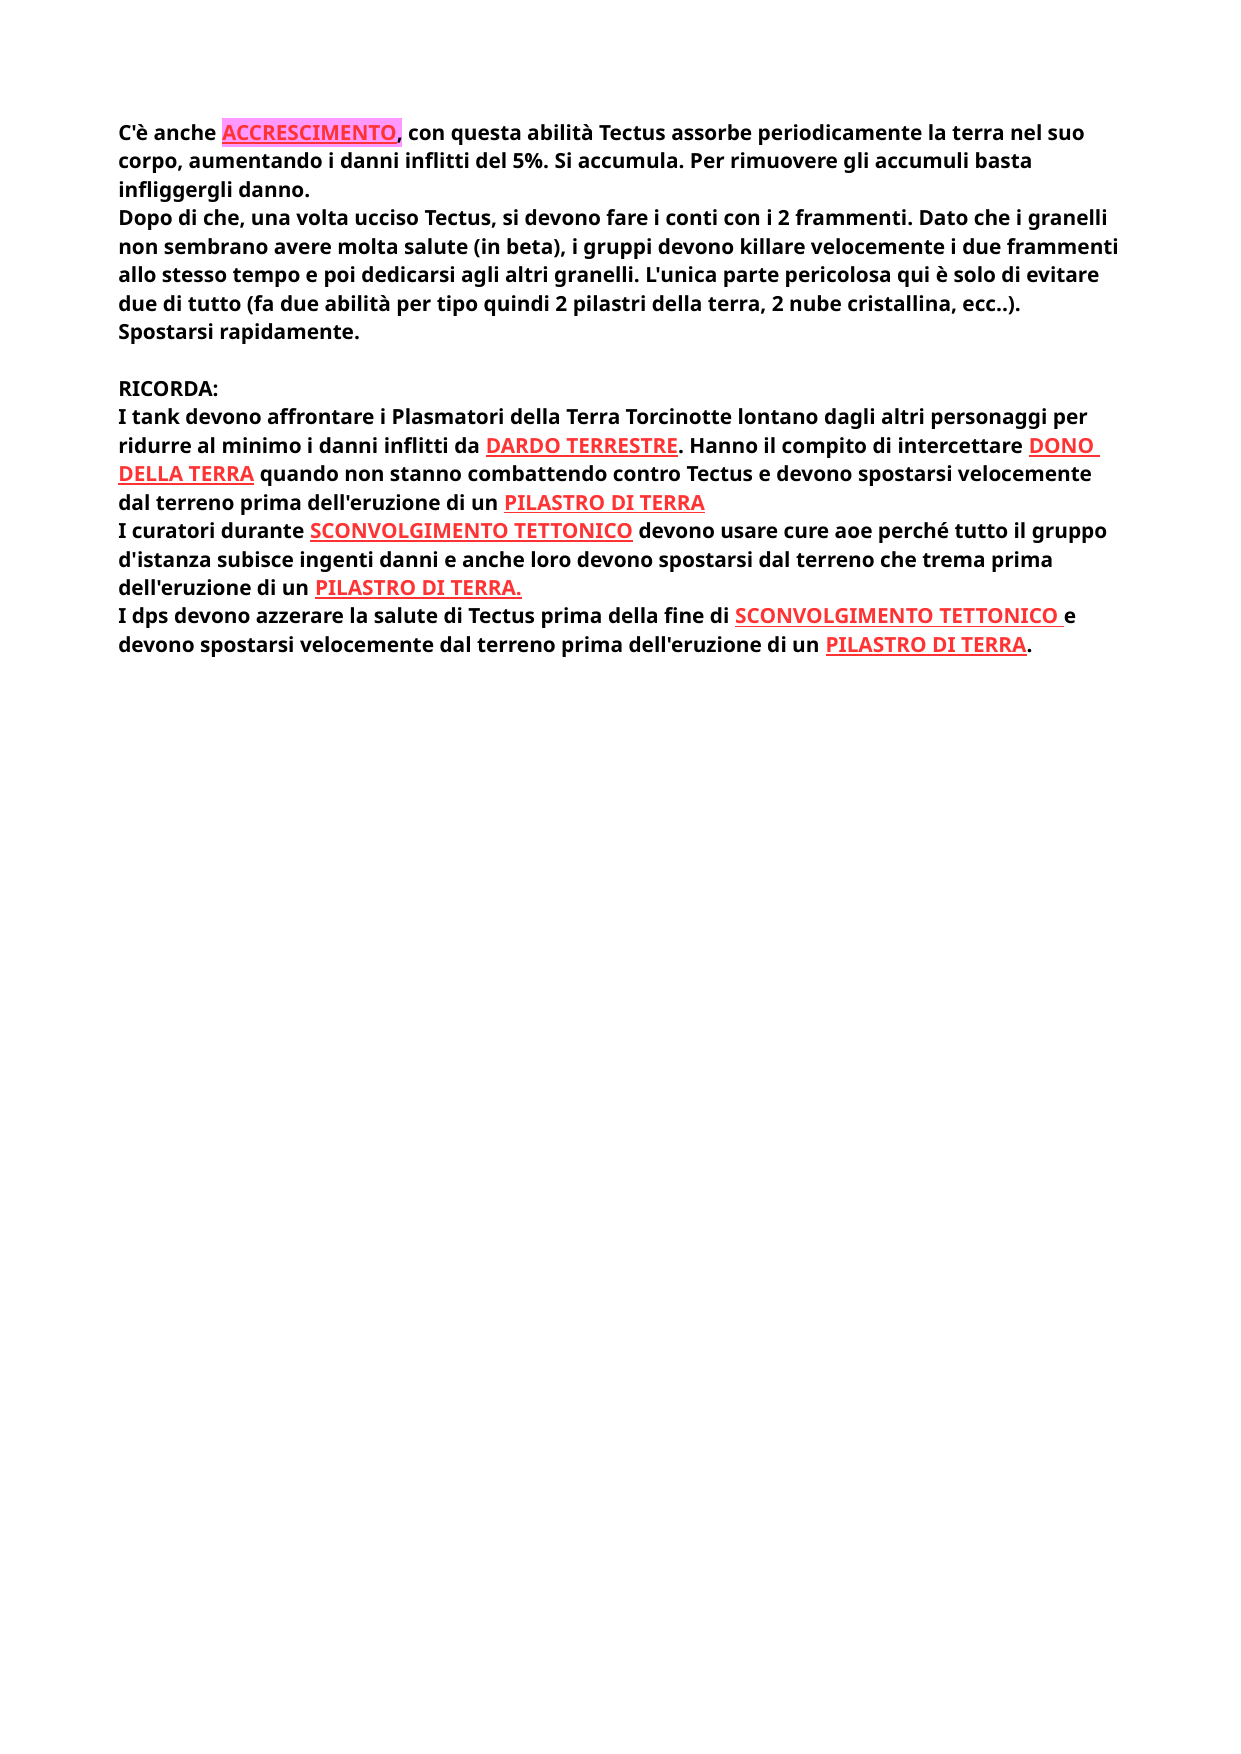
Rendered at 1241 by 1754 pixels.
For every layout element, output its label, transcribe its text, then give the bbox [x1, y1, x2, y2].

text I curatori durante SCONVOLGIMENTO TETTONICO devono usare cure aoe perché tutto il gruppo d'istanza subisce ingenti danni e anche loro devono spostarsi dal terreno che trema prima dell'eruzione di un PILASTRO DI TERRA. [118, 516, 1122, 602]
text RICORDA: [118, 374, 1122, 402]
text I tank devono affrontare i Plasmatori della Terra Torcinotte lontano dagli altri personaggi per ridurre al minimo i danni inflitti da DARDO TERRESTRE. Hanno il compito di intercettare DONO DELLA TERRA quando non stanno combattendo contro Tectus e devono spostarsi velocemente dal terreno prima dell'eruzione di un PILASTRO DI TERRA [118, 402, 1122, 516]
text I dps devono azzerare la salute di Tectus prima della fine di SCONVOLGIMENTO TETTONICO e devono spostarsi velocemente dal terreno prima dell'eruzione di un PILASTRO DI TERRA. [118, 602, 1122, 658]
text Dopo di che, una volta ucciso Tectus, si devono fare i conti con i 2 frammenti. Dato che i granelli non sembrano avere molta salute (in beta), i gruppi devono killare velocemente i due frammenti allo stesso tempo e poi dedicarsi agli altri granelli. L'unica parte pericolosa qui è solo di evitare due di tutto (fa due abilità per tipo quindi 2 pilastri della terra, 2 nube cristallina, ecc..). Spostarsi rapidamente. [118, 203, 1122, 346]
text C'è anche ACCRESCIMENTO, con questa abilità Tectus assorbe periodicamente la terra nel suo corpo, aumentando i danni inflitti del 5%. Si accumula. Per rimuovere gli accumuli basta infliggergli danno. [118, 118, 1122, 203]
